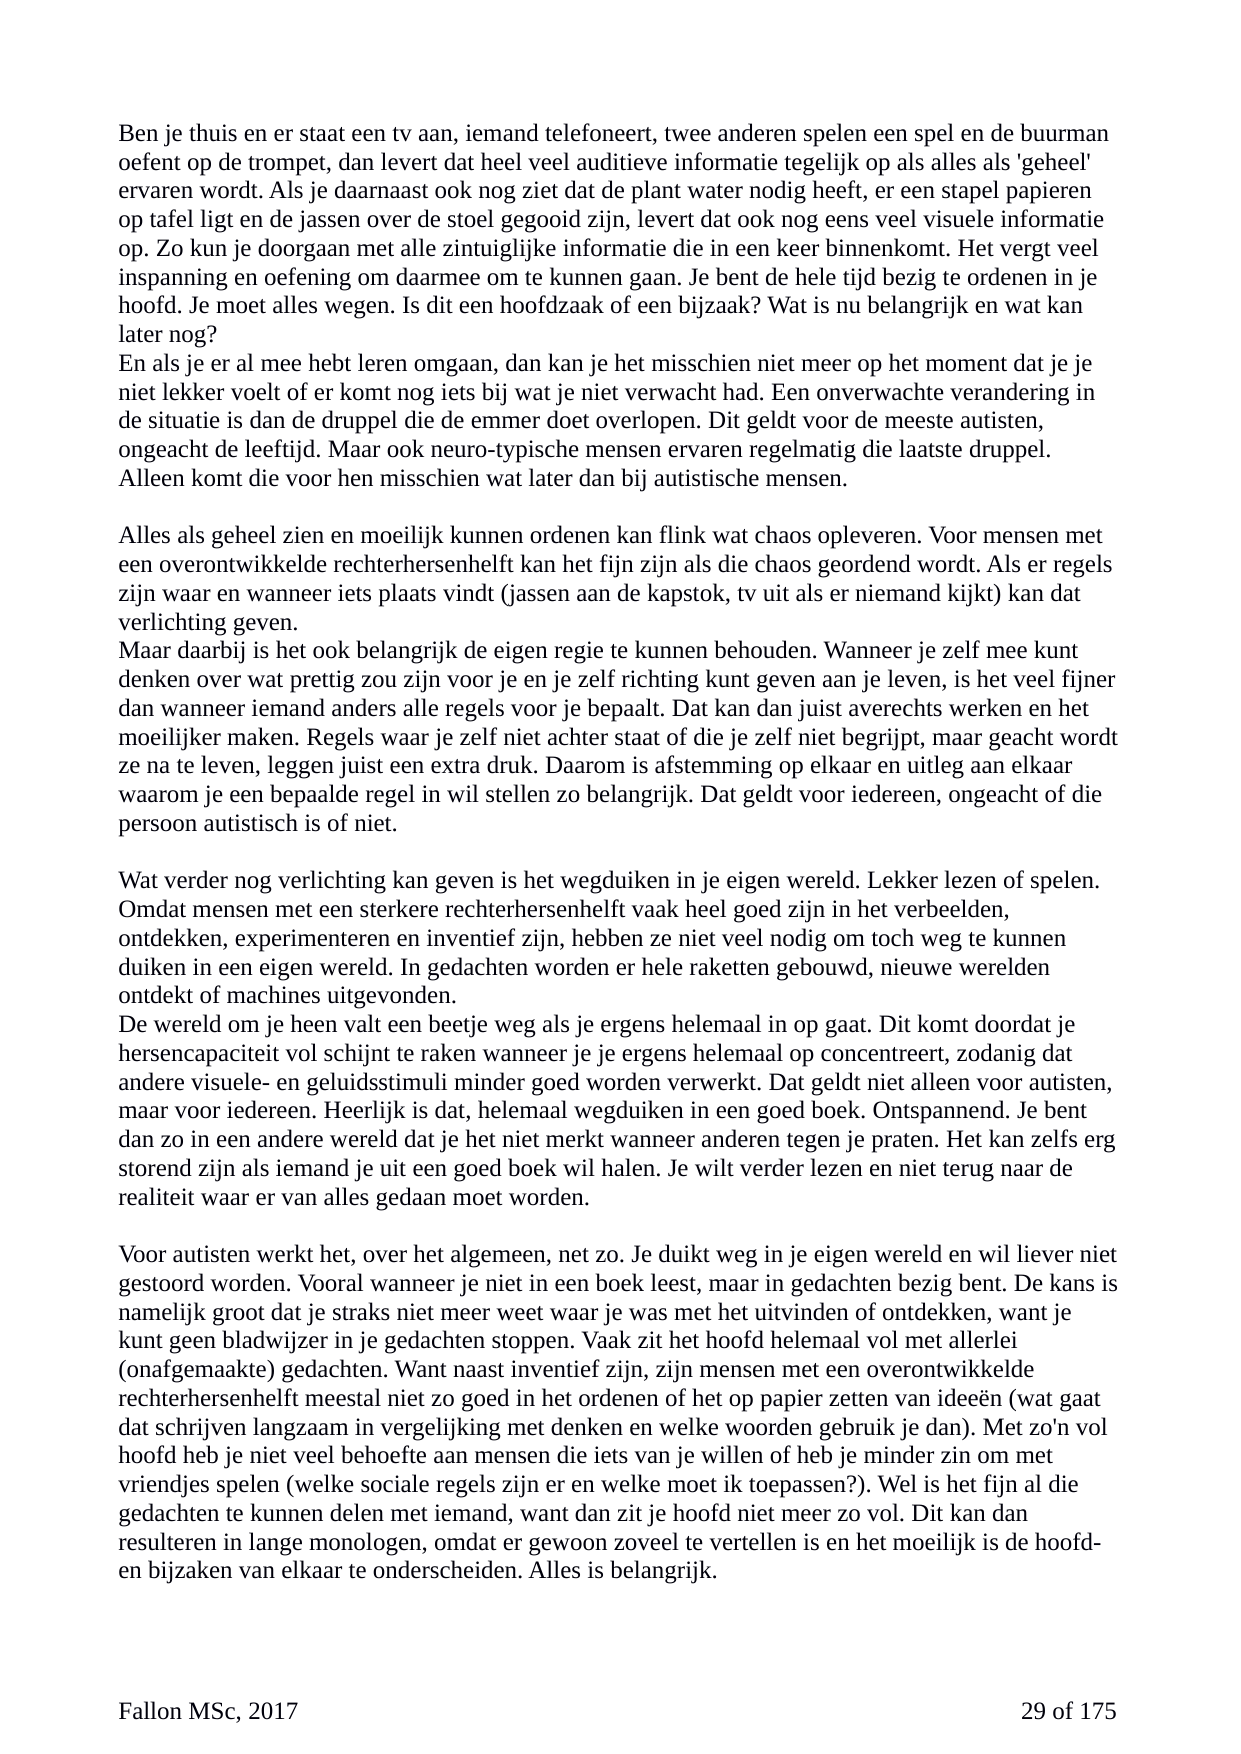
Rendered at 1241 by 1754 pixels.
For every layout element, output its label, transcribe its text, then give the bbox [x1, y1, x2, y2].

text Ben je thuis en er staat een tv aan, iemand telefoneert, twee anderen spelen een spel en de buurman oefent op de trompet, dan levert dat heel veel auditieve informatie tegelijk op als alles als 'geheel' ervaren wordt. Als je daarnaast ook nog ziet dat de plant water nodig heeft, er een stapel papieren op tafel ligt en de jassen over de stoel gegooid zijn, levert dat ook nog eens veel visuele informatie op. Zo kun je doorgaan met alle zintuiglijke informatie die in een keer binnenkomt. Het vergt veel inspanning en oefening om daarmee om te kunnen gaan. Je bent de hele tijd bezig te ordenen in je hoofd. Je moet alles wegen. Is dit een hoofdzaak of een bijzaak? Wat is nu belangrijk en wat kan later nog? [118, 118, 1122, 348]
text Maar daarbij is het ook belangrijk de eigen regie te kunnen behouden. Wanneer je zelf mee kunt denken over wat prettig zou zijn voor je en je zelf richting kunt geven aan je leven, is het veel fijner dan wanneer iemand anders alle regels voor je bepaalt. Dat kan dan juist averechts werken en het moeilijker maken. Regels waar je zelf niet achter staat of die je zelf niet begrijpt, maar geacht wordt ze na te leven, leggen juist een extra druk. Daarom is afstemming op elkaar en uitleg aan elkaar waarom je een bepaalde regel in wil stellen zo belangrijk. Dat geldt voor iedereen, ongeacht of die persoon autistisch is of niet. [118, 636, 1122, 837]
text Alles als geheel zien en moeilijk kunnen ordenen kan flink wat chaos opleveren. Voor mensen met een overontwikkelde rechterhersenhelft kan het fijn zijn als die chaos geordend wordt. Als er regels zijn waar en wanneer iets plaats vindt (jassen aan de kapstok, tv uit als er niemand kijkt) kan dat verlichting geven. [118, 521, 1122, 636]
text En als je er al mee hebt leren omgaan, dan kan je het misschien niet meer op het moment dat je je niet lekker voelt of er komt nog iets bij wat je niet verwacht had. Een onverwachte verandering in de situatie is dan de druppel die de emmer doet overlopen. Dit geldt voor de meeste autisten, ongeacht de leeftijd. Maar ook neuro-typische mensen ervaren regelmatig die laatste druppel. Alleen komt die voor hen misschien wat later dan bij autistische mensen. [118, 348, 1122, 492]
text De wereld om je heen valt een beetje weg als je ergens helemaal in op gaat. Dit komt doordat je hersencapaciteit vol schijnt te raken wanneer je je ergens helemaal op concentreert, zodanig dat andere visuele- en geluidsstimuli minder goed worden verwerkt. Dat geldt niet alleen voor autisten, maar voor iedereen. Heerlijk is dat, helemaal wegduiken in een goed boek. Ontspannend. Je bent dan zo in een andere wereld dat je het niet merkt wanneer anderen tegen je praten. Het kan zelfs erg storend zijn als iemand je uit een goed boek wil halen. Je wilt verder lezen en niet terug naar de realiteit waar er van alles gedaan moet worden. [118, 1009, 1122, 1211]
text Wat verder nog verlichting kan geven is het wegduiken in je eigen wereld. Lekker lezen of spelen. Omdat mensen met een sterkere rechterhersenhelft vaak heel goed zijn in het verbeelden, ontdekken, experimenteren en inventief zijn, hebben ze niet veel nodig om toch weg te kunnen duiken in een eigen wereld. In gedachten worden er hele raketten gebouwd, nieuwe werelden ontdekt of machines uitgevonden. [118, 866, 1122, 1009]
text Voor autisten werkt het, over het algemeen, net zo. Je duikt weg in je eigen wereld en wil liever niet gestoord worden. Vooral wanneer je niet in een boek leest, maar in gedachten bezig bent. De kans is namelijk groot dat je straks niet meer weet waar je was met het uitvinden of ontdekken, want je kunt geen bladwijzer in je gedachten stoppen. Vaak zit het hoofd helemaal vol met allerlei (onafgemaakte) gedachten. Want naast inventief zijn, zijn mensen met een overontwikkelde rechterhersenhelft meestal niet zo goed in het ordenen of het op papier zetten van ideeën (wat gaat dat schrijven langzaam in vergelijking met denken en welke woorden gebruik je dan). Met zo'n vol hoofd heb je niet veel behoefte aan mensen die iets van je willen of heb je minder zin om met vriendjes spelen (welke sociale regels zijn er en welke moet ik toepassen?). Wel is het fijn al die gedachten te kunnen delen met iemand, want dan zit je hoofd niet meer zo vol. Dit kan dan resulteren in lange monologen, omdat er gewoon zoveel te vertellen is en het moeilijk is de hoofd- en bijzaken van elkaar te onderscheiden. Alles is belangrijk. [118, 1239, 1122, 1584]
